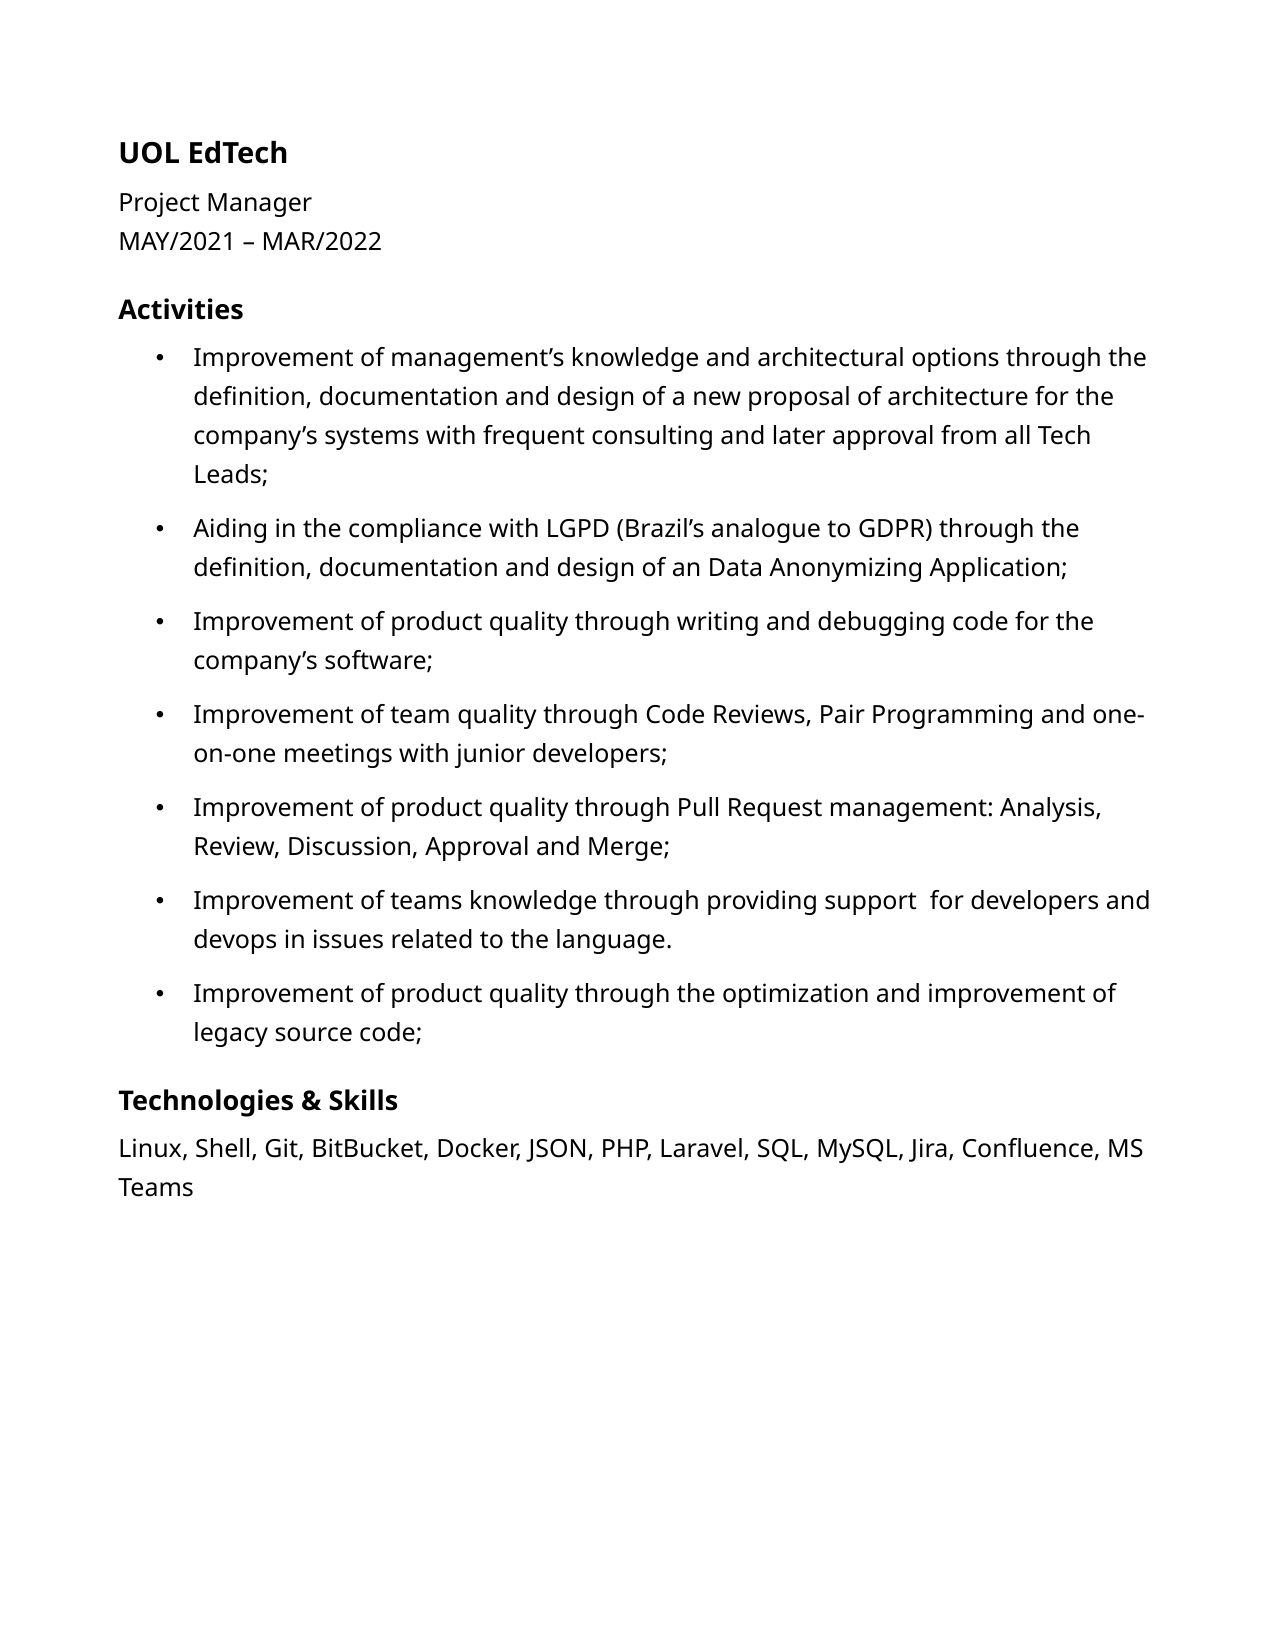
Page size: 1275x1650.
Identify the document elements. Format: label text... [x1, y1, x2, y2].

list Improvement of product quality through Pull Request management: Analysis, Review, Discussion, Approval and Merge; [156, 790, 1157, 863]
list Improvement of teams knowledge through providing support for developers and devops in issues related to the language. [156, 883, 1157, 956]
list Improvement of team quality through Code Reviews, Pair Programming and one-on-one meetings with junior developers; [156, 697, 1157, 770]
list Improvement of product quality through the optimization and improvement of legacy source code; [156, 976, 1157, 1049]
subtitle UOL EdTech [118, 133, 1157, 172]
subtitle Technologies & Skills [118, 1081, 1157, 1118]
text Project Manager MAY/2021 – MAR/2022 [118, 185, 1157, 258]
list Improvement of management’s knowledge and architectural options through the definition, documentation and design of a new proposal of architecture for the company’s systems with frequent consulting and later approval from all Tech Leads; [156, 340, 1157, 491]
list Improvement of product quality through writing and debugging code for the company’s software; [156, 604, 1157, 677]
text Linux, Shell, Git, BitBucket, Docker, JSON, PHP, Laravel, SQL, MySQL, Jira, Confluence, MS Teams [118, 1130, 1157, 1203]
subtitle Activities [118, 290, 1157, 327]
list Aiding in the compliance with LGPD (Brazil’s analogue to GDPR) through the definition, documentation and design of an Data Anonymizing Application; [156, 511, 1157, 584]
